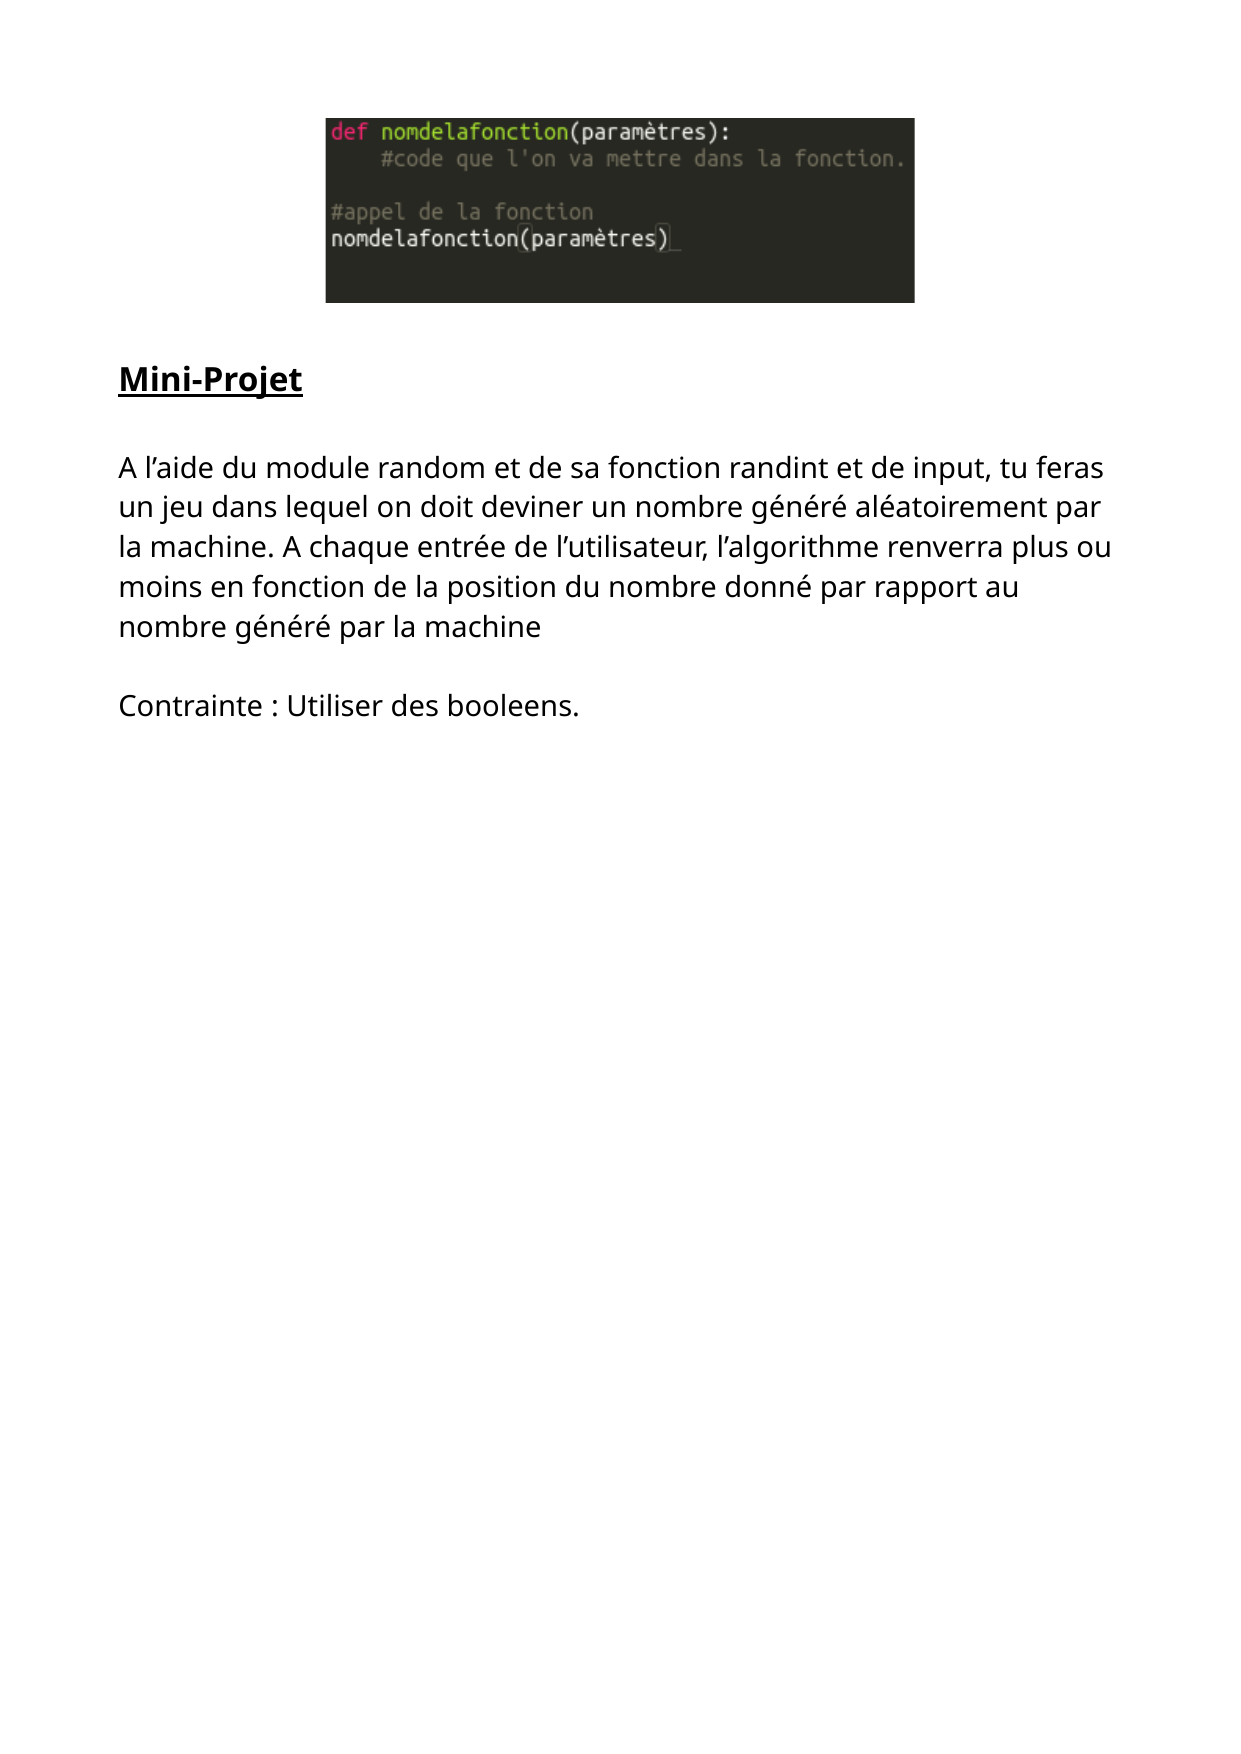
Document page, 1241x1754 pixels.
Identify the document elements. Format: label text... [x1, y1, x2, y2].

picture [325, 118, 915, 303]
text A l’aide du module random et de sa fonction randint et de input, tu feras un jeu dans lequel on doit deviner un nombre généré aléatoirement par la machine. A chaque entrée de l’utilisateur, l’algorithme renverra plus ou moins en fonction de la position du nombre donné par rapport au nombre généré par la machine [118, 447, 1122, 646]
text Contrainte : Utiliser des booleens. [118, 685, 1122, 725]
text Mini-Projet [118, 356, 1122, 402]
